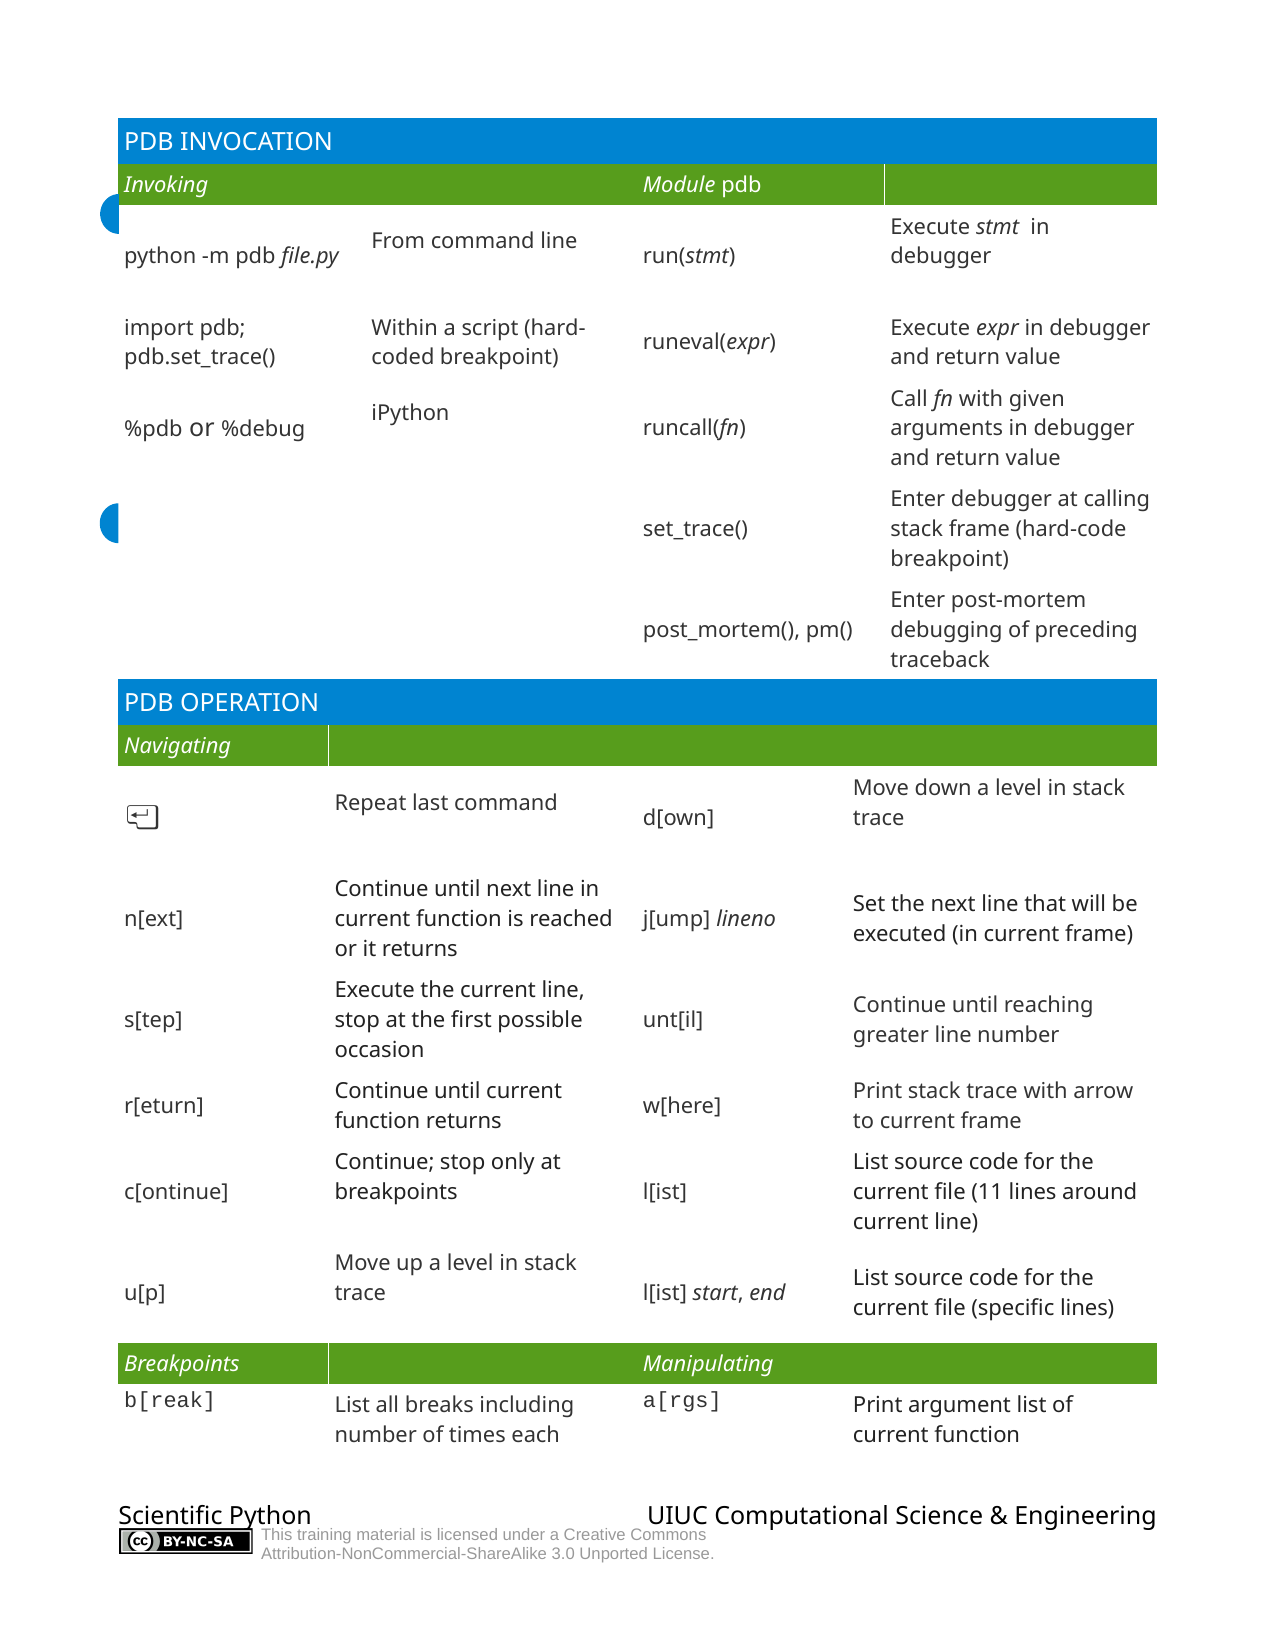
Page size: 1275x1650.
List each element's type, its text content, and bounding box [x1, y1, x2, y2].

table_cell From command line [366, 205, 637, 306]
table_cell Module pdb [637, 164, 884, 205]
table_cell [637, 725, 847, 766]
table_cell Execute expr in debugger and return value [885, 306, 1157, 377]
table_header pdb Operation [118, 679, 1157, 725]
picture [119, 1528, 253, 1554]
table_cell l[ist] [637, 1140, 847, 1242]
table_cell Breakpoints [118, 1343, 328, 1384]
table_cell Continue until next line in current function is reached or it returns [329, 867, 637, 968]
table_cell runcall(fn) [637, 377, 884, 478]
table_cell Enter post-mortem debugging of preceding traceback [885, 579, 1157, 679]
table_cell Call fn with given arguments in debugger and return value [885, 377, 1157, 478]
table_cell post_mortem(), pm() [637, 579, 884, 679]
table_cell a[rgs] [637, 1384, 847, 1455]
table_cell Continue; stop only at breakpoints [329, 1140, 637, 1242]
table_cell w[here] [637, 1069, 847, 1140]
table_cell [366, 164, 637, 205]
table_cell import pdb; pdb.set_trace() [118, 306, 366, 377]
table_cell Within a script (hard-coded breakpoint) [366, 306, 637, 377]
table_cell [329, 725, 637, 766]
table_cell u[p] [118, 1242, 328, 1342]
table_cell l[ist] start, end [637, 1242, 847, 1342]
table_cell n[ext] [118, 867, 328, 968]
table_cell Print stack trace with arrow to current frame [847, 1069, 1157, 1140]
table_cell [847, 725, 1157, 766]
table_cell Print argument list of current function [847, 1384, 1157, 1455]
table_cell Enter debugger at calling stack frame (hard-code breakpoint) [885, 478, 1157, 578]
table_header pdb Invocation [118, 118, 1157, 164]
table_cell run(stmt) [637, 205, 884, 306]
table_cell Set the next line that will be executed (in current frame) [847, 867, 1157, 968]
table_cell Navigating [118, 725, 328, 766]
table_cell Continue until reaching greater line number [847, 968, 1157, 1069]
table_cell r[eturn] [118, 1069, 328, 1140]
table_cell Move up a level in stack trace [329, 1242, 637, 1342]
table_cell set_trace() [637, 478, 884, 578]
table_cell Invoking [118, 164, 366, 205]
table_cell Move down a level in stack trace [847, 766, 1157, 867]
table_cell unt[il] [637, 968, 847, 1069]
table_cell s[tep] [118, 968, 328, 1069]
table_cell List source code for the current file (specific lines) [847, 1242, 1157, 1342]
table_cell [885, 164, 1157, 205]
table_cell b[reak] [118, 1384, 328, 1455]
table_cell j[ump] lineno [637, 867, 847, 968]
table_cell Execute the current line, stop at the first possible occasion [329, 968, 637, 1069]
table_cell Manipulating [637, 1343, 847, 1384]
table_cell Repeat last command [329, 766, 637, 867]
table_cell d[own] [637, 766, 847, 867]
table_cell %pdb or %debug [118, 377, 366, 478]
table_cell List source code for the current file (11 lines around current line) [847, 1140, 1157, 1242]
table_cell Continue until current function returns [329, 1069, 637, 1140]
table_cell Execute stmt in debugger [885, 205, 1157, 306]
table_cell runeval(expr) [637, 306, 884, 377]
table_cell [118, 478, 366, 578]
table_cell [329, 1343, 637, 1384]
table_cell [847, 1343, 1157, 1384]
table_cell [366, 478, 637, 578]
table_cell c[ontinue] [118, 1140, 328, 1242]
table_cell [118, 579, 366, 679]
table_cell iPython [366, 377, 637, 478]
table_cell List all breaks including number of times each [329, 1384, 637, 1455]
table_cell [366, 579, 637, 679]
table_cell  [118, 766, 328, 867]
table_cell python -m pdb file.py [118, 205, 366, 306]
